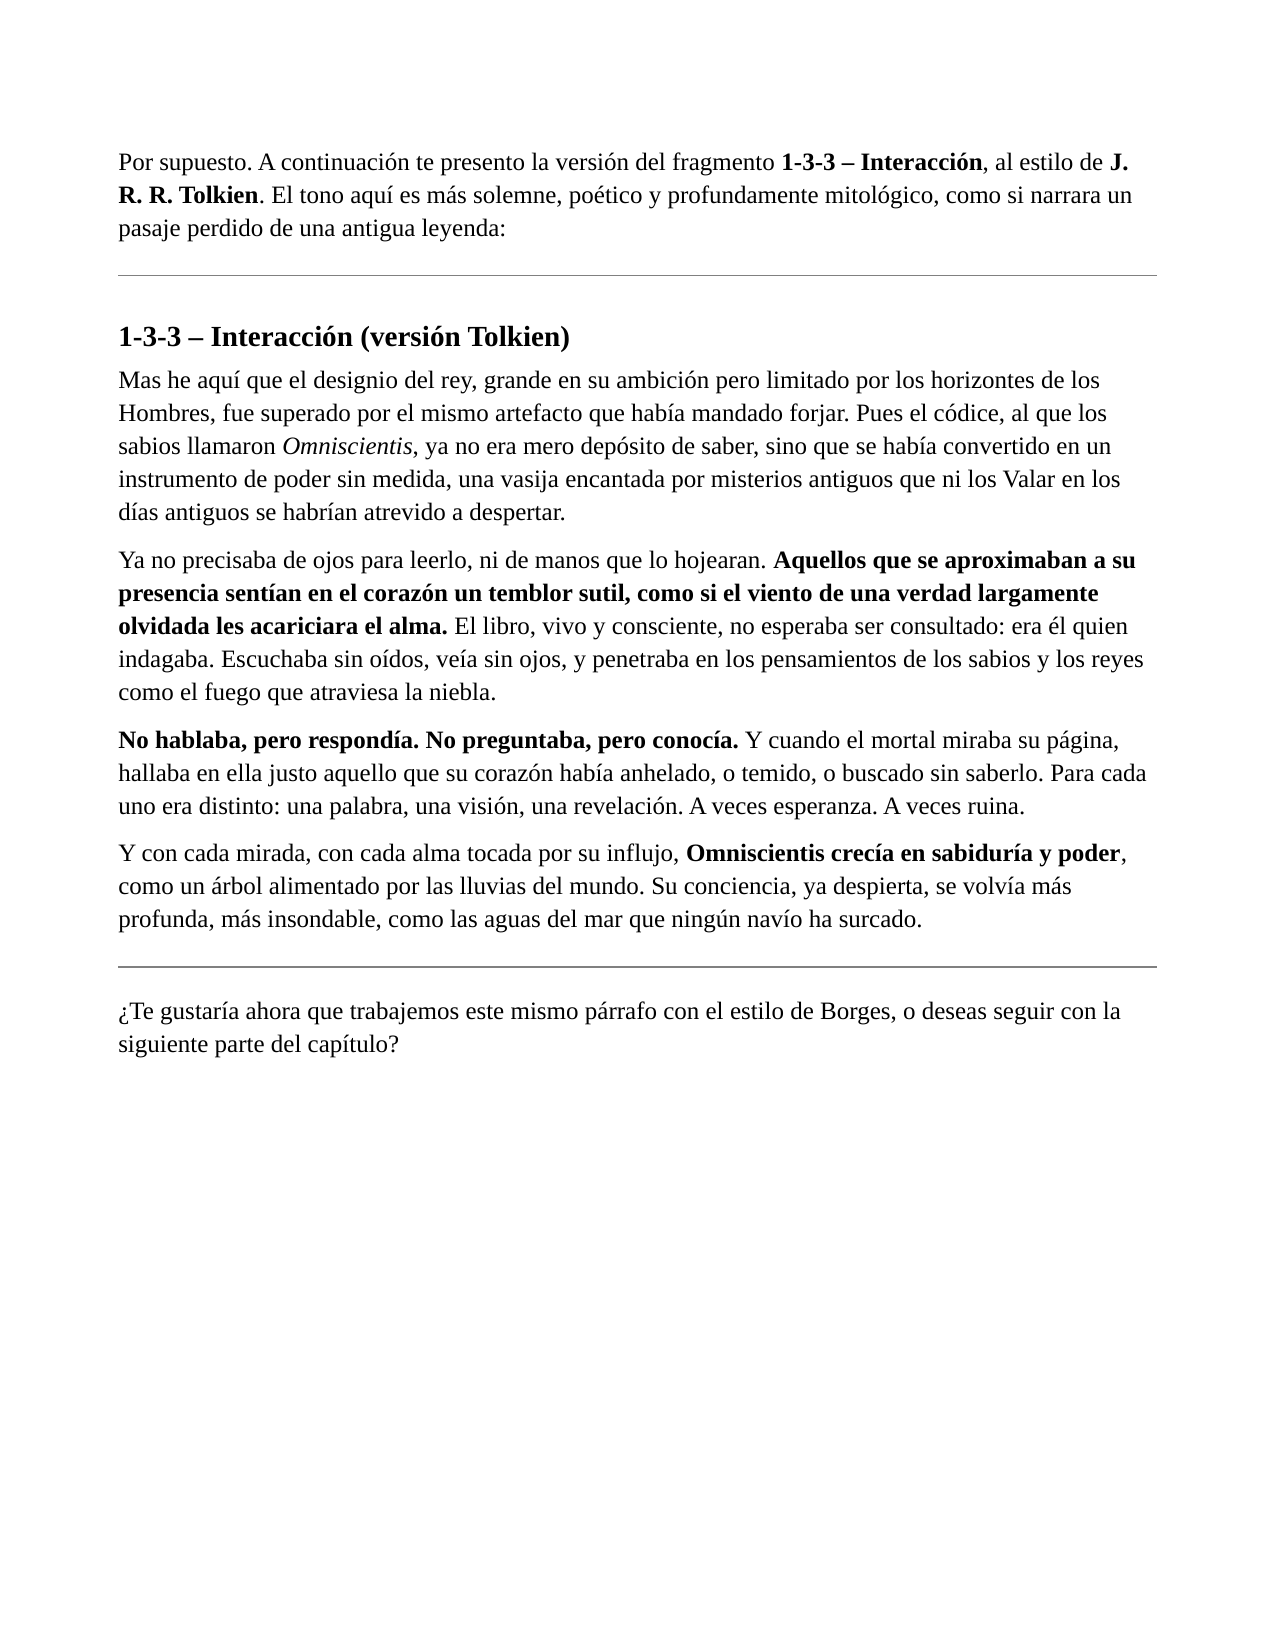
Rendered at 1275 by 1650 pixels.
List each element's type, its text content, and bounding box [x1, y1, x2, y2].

text Ya no precisaba de ojos para leerlo, ni de manos que lo hojearan. Aquellos que se aproximaban a su presencia sentían en el corazón un temblor sutil, como si el viento de una verdad largamente olvidada les acariciara el alma. El libro, vivo y consciente, no esperaba ser consultado: era él quien indagaba. Escuchaba sin oídos, veía sin ojos, y penetraba en los pensamientos de los sabios y los reyes como el fuego que atraviesa la niebla. [118, 545, 1157, 706]
text Y con cada mirada, con cada alma tocada por su influjo, Omniscientis crecía en sabiduría y poder, como un árbol alimentado por las lluvias del mundo. Su conciencia, ya despierta, se volvía más profunda, más insondable, como las aguas del mar que ningún navío ha surcado. [118, 838, 1157, 933]
text Por supuesto. A continuación te presento la versión del fragmento 1-3-3 – Interacción, al estilo de J. R. R. Tolkien. El tono aquí es más solemne, poético y profundamente mitológico, como si narrara un pasaje perdido de una antigua leyenda: [118, 147, 1157, 242]
text Mas he aquí que el designio del rey, grande en su ambición pero limitado por los horizontes de los Hombres, fue superado por el mismo artefacto que había mandado forjar. Pues el códice, al que los sabios llamaron Omniscientis, ya no era mero depósito de saber, sino que se había convertido en un instrumento de poder sin medida, una vasija encantada por misterios antiguos que ni los Valar en los días antiguos se habrían atrevido a despertar. [118, 365, 1157, 526]
subtitle 1-3-3 – Interacción (versión Tolkien) [118, 319, 1157, 353]
text No hablaba, pero respondía. No preguntaba, pero conocía. Y cuando el mortal miraba su página, hallaba en ella justo aquello que su corazón había anhelado, o temido, o buscado sin saberlo. Para cada uno era distinto: una palabra, una visión, una revelación. A veces esperanza. A veces ruina. [118, 725, 1157, 819]
text ¿Te gustaría ahora que trabajemos este mismo párrafo con el estilo de Borges, o deseas seguir con la siguiente parte del capítulo? [118, 996, 1157, 1058]
